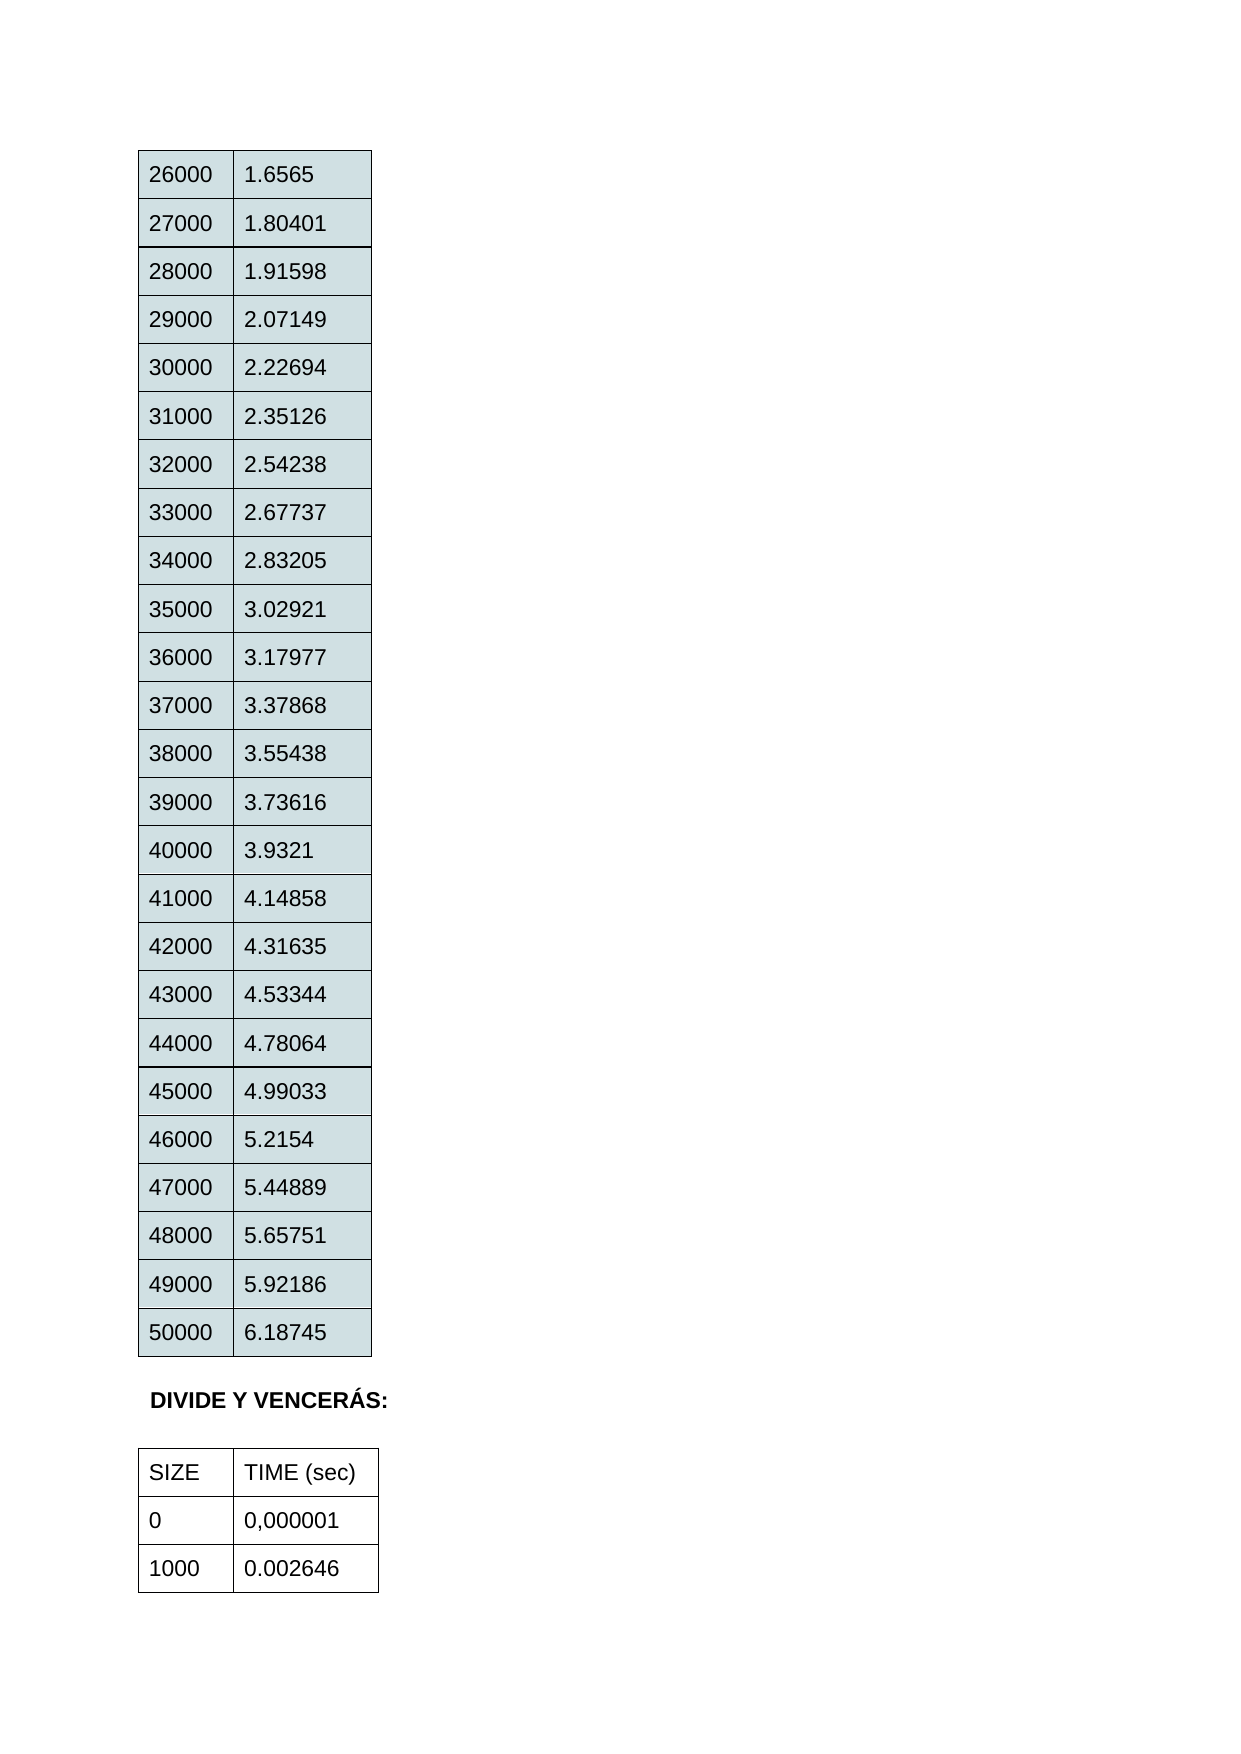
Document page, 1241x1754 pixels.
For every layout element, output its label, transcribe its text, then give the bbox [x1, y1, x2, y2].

table_cell 1000 [139, 1545, 233, 1592]
table_cell 33000 [139, 489, 233, 536]
table_cell 4.31635 [234, 923, 371, 970]
table_cell 40000 [139, 826, 233, 873]
table_cell 43000 [139, 971, 233, 1018]
table_cell 3.02921 [234, 585, 371, 632]
table_cell 49000 [139, 1260, 233, 1307]
table_cell 2.22694 [234, 344, 371, 391]
table_cell 3.17977 [234, 633, 371, 681]
table_cell 4.14858 [234, 875, 371, 922]
table_cell 44000 [139, 1019, 233, 1066]
table_cell 4.53344 [234, 971, 371, 1018]
table_cell 0,000001 [234, 1497, 378, 1544]
table_cell 5.44889 [234, 1164, 371, 1211]
table_cell 36000 [139, 633, 233, 681]
table_cell 4.99033 [234, 1068, 371, 1114]
table_cell 39000 [139, 778, 233, 825]
table_cell 2.83205 [234, 537, 371, 584]
table_cell 28000 [139, 248, 233, 295]
table_cell 2.07149 [234, 296, 371, 343]
table_cell 31000 [139, 392, 233, 439]
table_cell 50000 [139, 1309, 233, 1356]
table_cell 46000 [139, 1116, 233, 1163]
table_cell 2.54238 [234, 440, 371, 488]
table_cell 3.9321 [234, 826, 371, 873]
table_cell 38000 [139, 730, 233, 777]
table_cell 6.18745 [234, 1309, 371, 1356]
table_cell 41000 [139, 875, 233, 922]
table_header SIZE [139, 1449, 233, 1496]
table_cell 32000 [139, 440, 233, 488]
table_cell 34000 [139, 537, 233, 584]
table_cell 26000 [139, 151, 233, 198]
table_cell 45000 [139, 1068, 233, 1114]
table_cell 3.55438 [234, 730, 371, 777]
table_cell 3.73616 [234, 778, 371, 825]
table_cell 2.35126 [234, 392, 371, 439]
table_cell 1.6565 [234, 151, 371, 198]
table_header TIME (sec) [234, 1449, 378, 1496]
table_cell 4.78064 [234, 1019, 371, 1066]
table_cell 29000 [139, 296, 233, 343]
table_cell 0.002646 [234, 1545, 378, 1592]
table_cell 48000 [139, 1212, 233, 1259]
table_cell 2.67737 [234, 489, 371, 536]
table_cell 47000 [139, 1164, 233, 1211]
table_cell 3.37868 [234, 682, 371, 729]
text DIVIDE Y VENCERÁS: [150, 1387, 1090, 1413]
table_cell 5.65751 [234, 1212, 371, 1259]
table_cell 30000 [139, 344, 233, 391]
table_cell 1.91598 [234, 248, 371, 295]
table_cell 1.80401 [234, 199, 371, 246]
table_cell 27000 [139, 199, 233, 246]
table_cell 37000 [139, 682, 233, 729]
table_cell 5.2154 [234, 1116, 371, 1163]
table_cell 5.92186 [234, 1260, 371, 1307]
table_cell 42000 [139, 923, 233, 970]
table_cell 0 [139, 1497, 233, 1544]
table_cell 35000 [139, 585, 233, 632]
